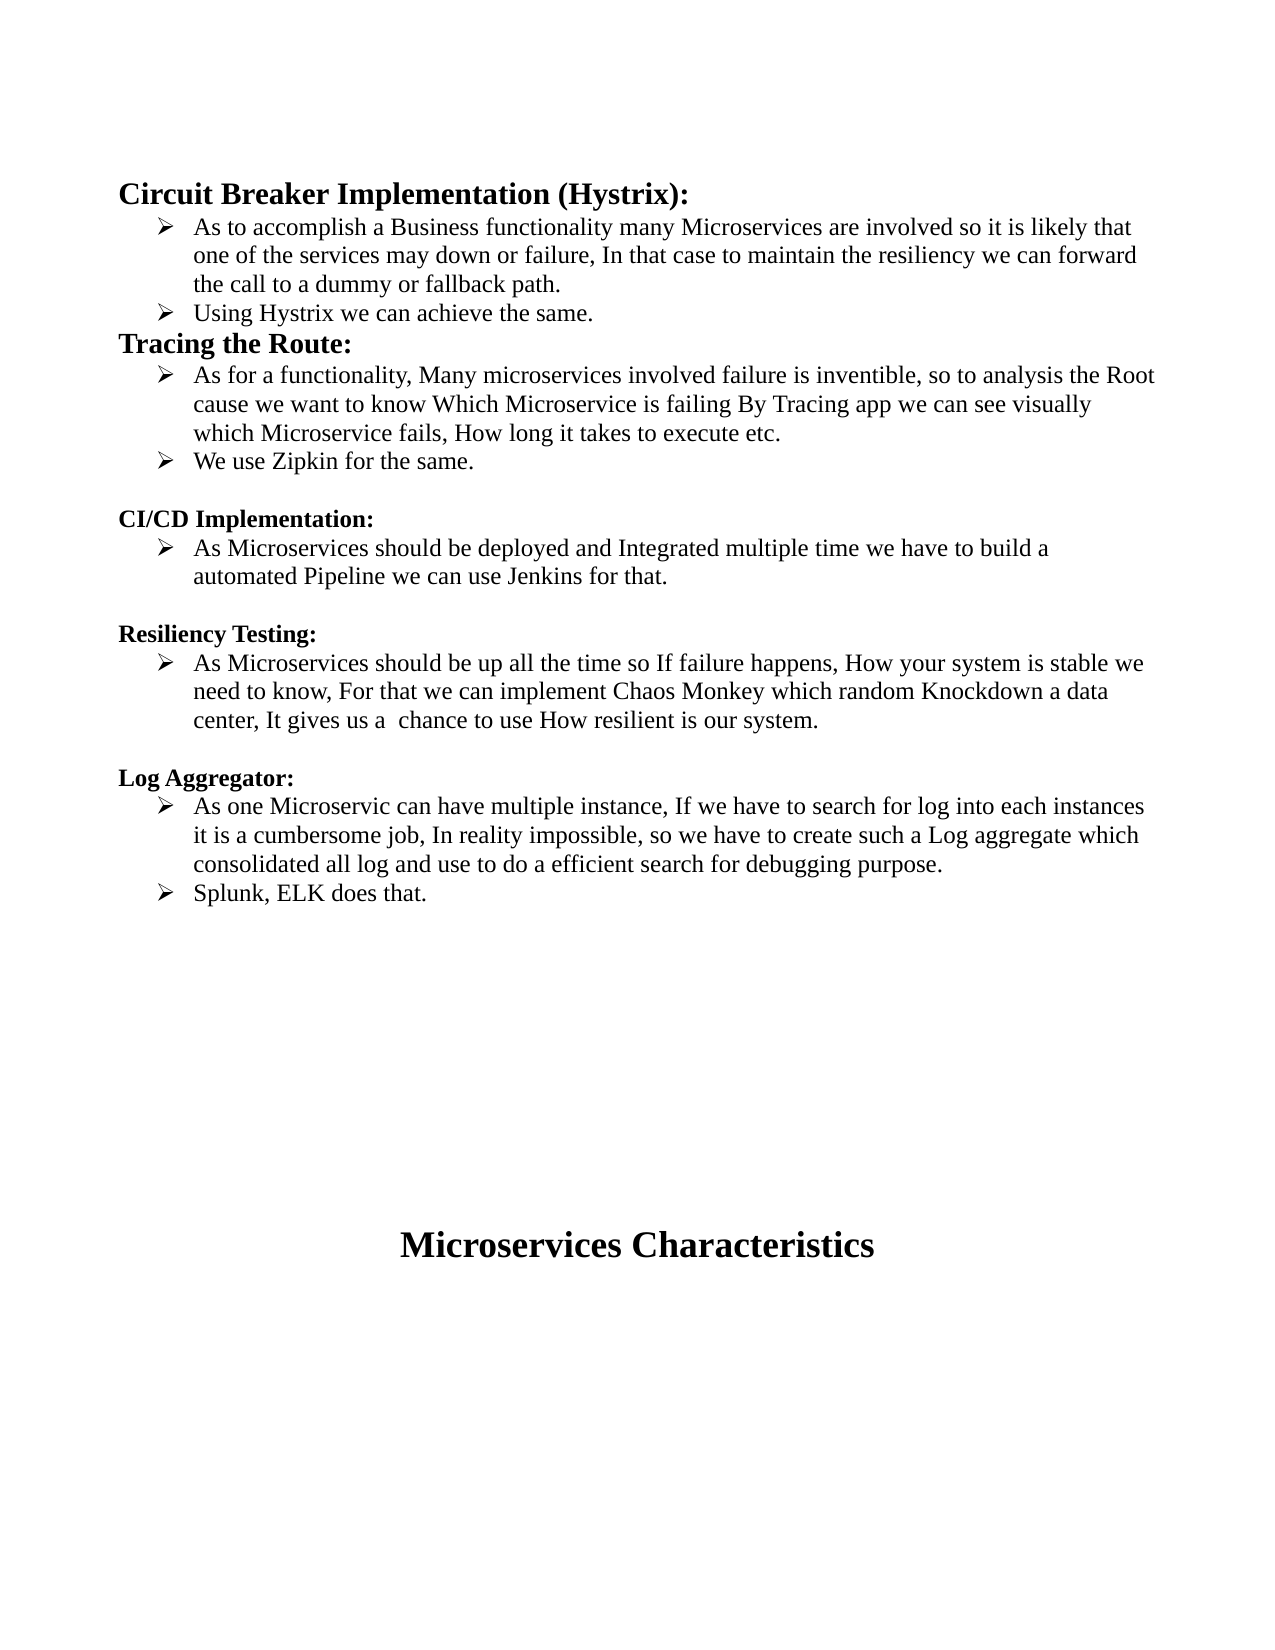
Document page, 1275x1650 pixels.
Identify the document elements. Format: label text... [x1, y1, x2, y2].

text Microservices Characteristics [118, 1223, 1157, 1266]
text Resiliency Testing: [118, 619, 1157, 648]
list As to accomplish a Business functionality many Microservices are involved so it is likely that one of the services may down or failure, In that case to maintain the resiliency we can forward the call to a dummy or fallback path. [156, 212, 1157, 298]
list Splunk, ELK does that. [156, 878, 1157, 906]
list As Microservices should be deployed and Integrated multiple time we have to build a automated Pipeline we can use Jenkins for that. [156, 533, 1157, 590]
list We use Zipkin for the same. [156, 446, 1157, 475]
text Log Aggregator: [118, 763, 1157, 791]
list As one Microservic can have multiple instance, If we have to search for log into each instances it is a cumbersome job, In reality impossible, so we have to create such a Log aggregate which consolidated all log and use to do a efficient search for debugging purpose. [156, 791, 1157, 878]
list Using Hystrix we can achieve the same. [156, 298, 1157, 327]
text Tracing the Route: [118, 327, 1157, 360]
list As Microservices should be up all the time so If failure happens, How your system is stable we need to know, For that we can implement Chaos Monkey which random Knockdown a data center, It gives us a chance to use How resilient is our system. [156, 648, 1157, 734]
text Circuit Breaker Implementation (Hystrix): [118, 176, 1157, 212]
list As for a functionality, Many microservices involved failure is inventible, so to analysis the Root cause we want to know Which Microservice is failing By Tracing app we can see visually which Microservice fails, How long it takes to execute etc. [156, 360, 1157, 446]
text CI/CD Implementation: [118, 504, 1157, 533]
